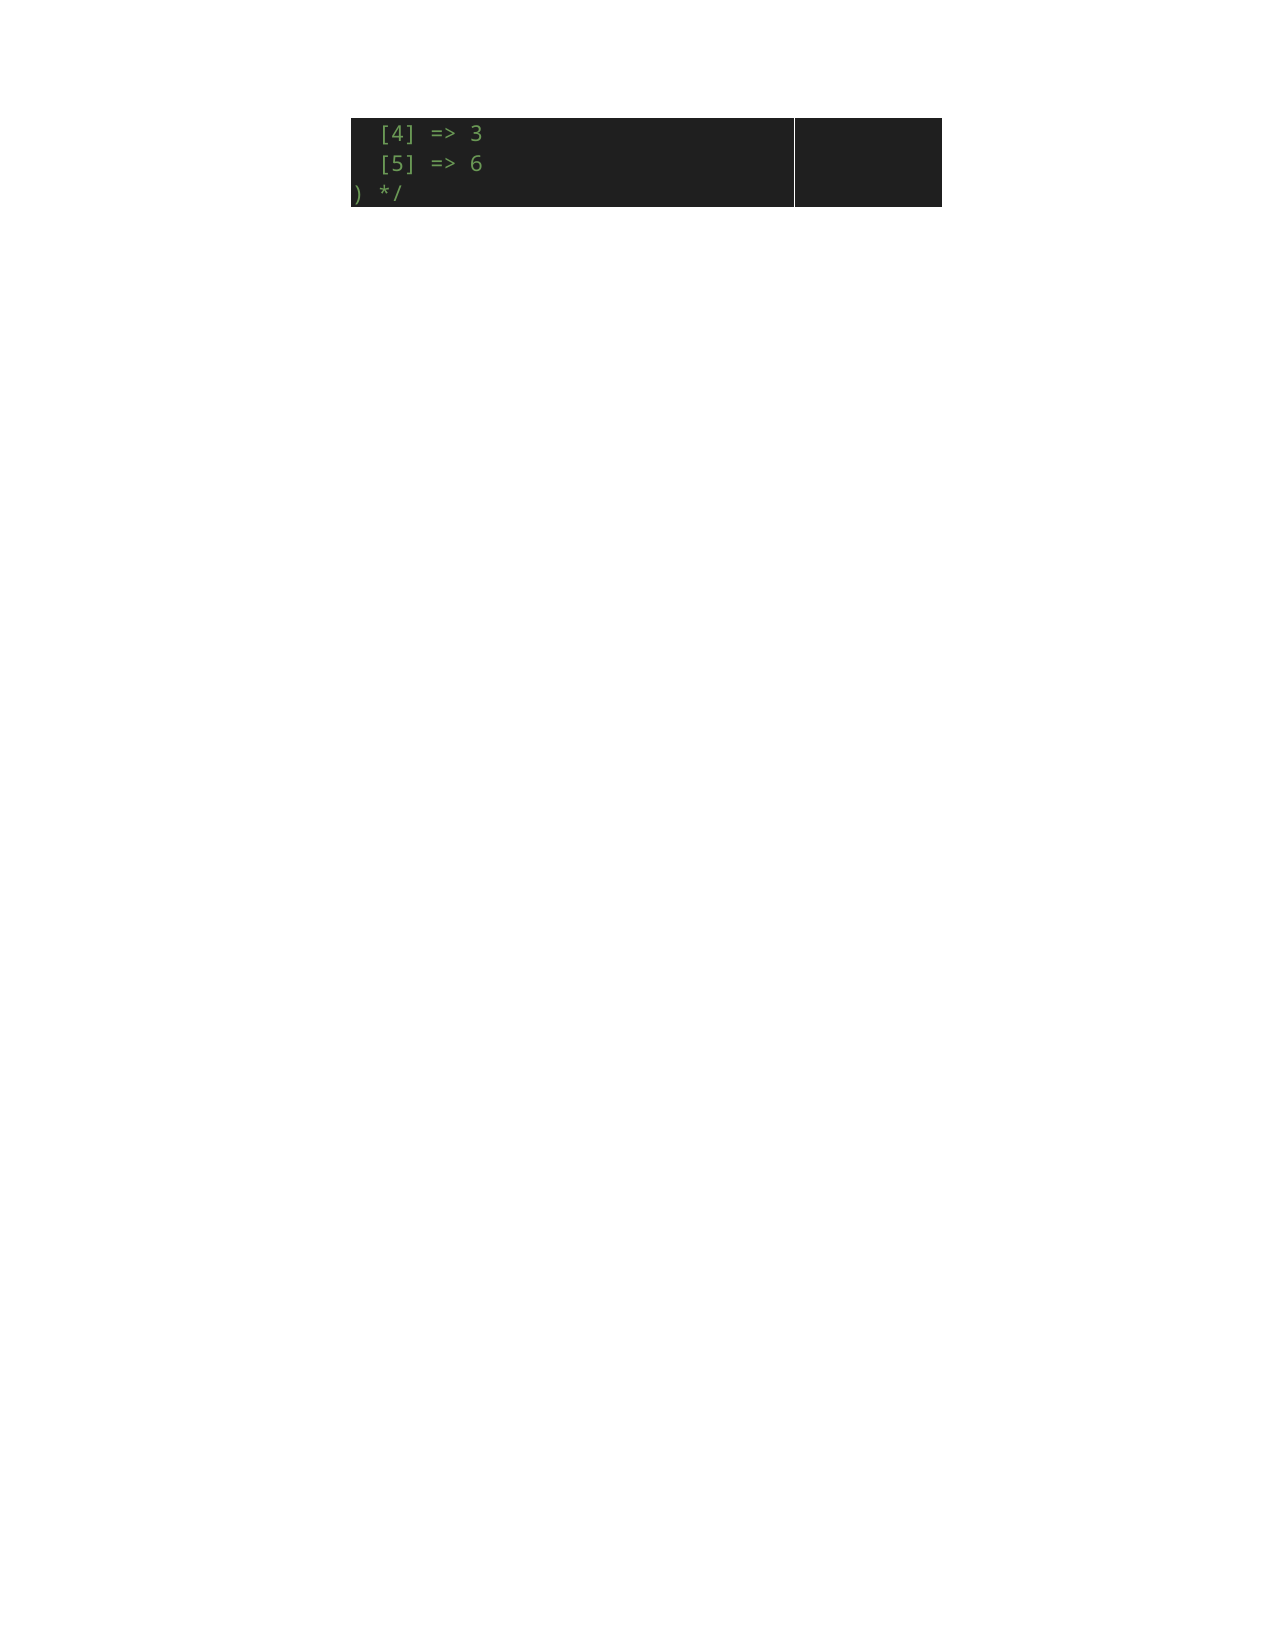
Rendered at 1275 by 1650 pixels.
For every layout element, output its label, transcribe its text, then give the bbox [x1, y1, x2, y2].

text [5] => 6 [118, 148, 1175, 178]
text ) */ [118, 178, 1175, 207]
text [4] => 3 [118, 118, 1175, 148]
